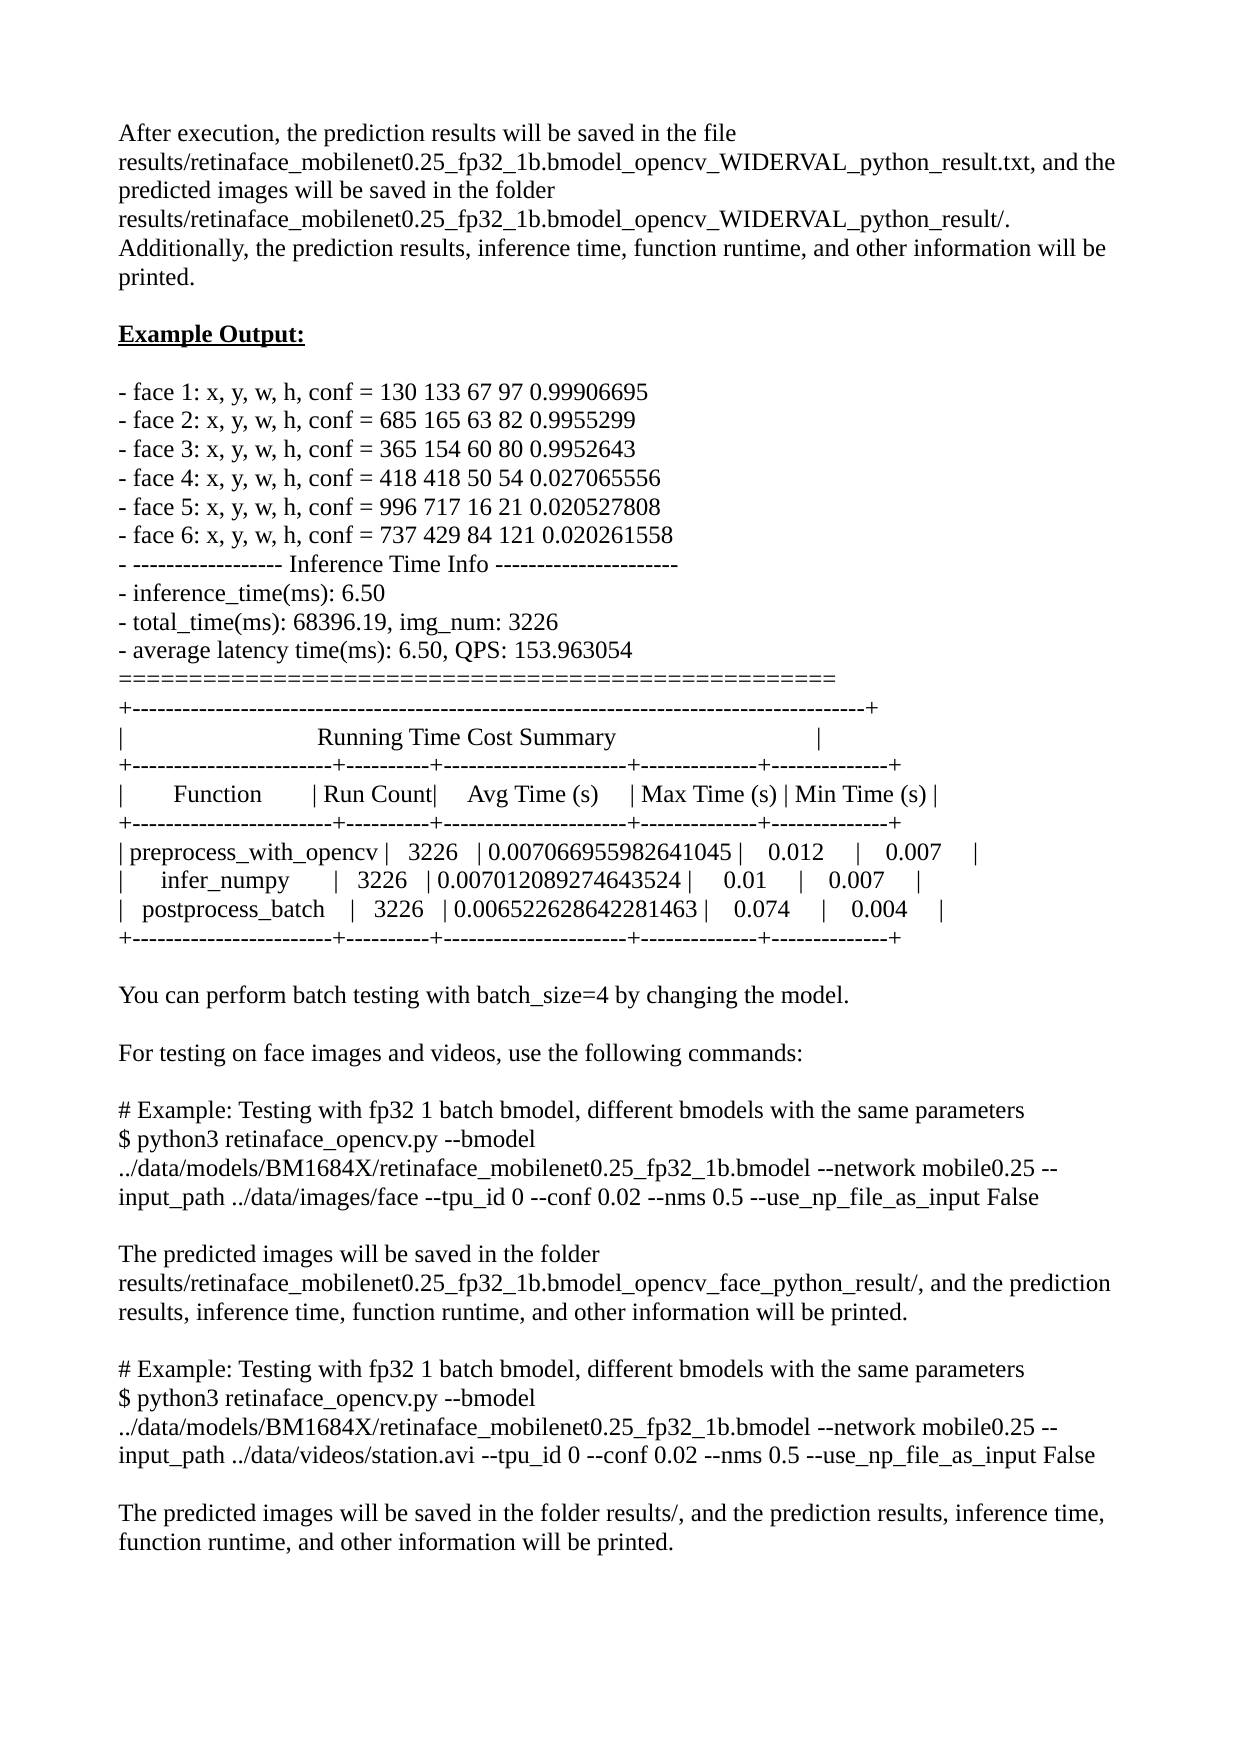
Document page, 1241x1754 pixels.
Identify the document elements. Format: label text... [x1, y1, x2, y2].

text | infer_numpy | 3226 | 0.007012089274643524 | 0.01 | 0.007 | [118, 866, 1122, 894]
text - ------------------ Inference Time Info ---------------------- [118, 549, 1122, 578]
text For testing on face images and videos, use the following commands: [118, 1038, 1122, 1067]
text +----------------------------------------------------------------------------------------+ [118, 693, 1122, 722]
text The predicted images will be saved in the folder results/, and the prediction results, inference time, function runtime, and other information will be printed. [118, 1498, 1122, 1556]
text +------------------------+----------+----------------------+--------------+--------------+ [118, 808, 1122, 837]
text $ python3 retinaface_opencv.py --bmodel ../data/models/BM1684X/retinaface_mobilenet0.25_fp32_1b.bmodel --network mobile0.25 --input_path ../data/videos/station.avi --tpu_id 0 --conf 0.02 --nms 0.5 --use_np_file_as_input False [118, 1383, 1122, 1469]
text # Example: Testing with fp32 1 batch bmodel, different bmodels with the same parameters [118, 1096, 1122, 1124]
text - face 4: x, y, w, h, conf = 418 418 50 54 0.027065556 [118, 463, 1122, 492]
text +------------------------+----------+----------------------+--------------+--------------+ [118, 751, 1122, 779]
text - face 3: x, y, w, h, conf = 365 154 60 80 0.9952643 [118, 434, 1122, 463]
text - face 2: x, y, w, h, conf = 685 165 63 82 0.9955299 [118, 406, 1122, 434]
text | preprocess_with_opencv | 3226 | 0.007066955982641045 | 0.012 | 0.007 | [118, 837, 1122, 866]
text After execution, the prediction results will be saved in the file results/retinaface_mobilenet0.25_fp32_1b.bmodel_opencv_WIDERVAL_python_result.txt, and the predicted images will be saved in the folder results/retinaface_mobilenet0.25_fp32_1b.bmodel_opencv_WIDERVAL_python_result/. Additionally, the prediction results, inference time, function runtime, and other information will be printed. [118, 118, 1122, 291]
text - face 6: x, y, w, h, conf = 737 429 84 121 0.020261558 [118, 521, 1122, 549]
text =================================================== [118, 664, 1122, 693]
text | postprocess_batch | 3226 | 0.006522628642281463 | 0.074 | 0.004 | [118, 894, 1122, 923]
text - total_time(ms): 68396.19, img_num: 3226 [118, 607, 1122, 636]
text - face 5: x, y, w, h, conf = 996 717 16 21 0.020527808 [118, 492, 1122, 521]
text | Running Time Cost Summary | [118, 722, 1122, 751]
text # Example: Testing with fp32 1 batch bmodel, different bmodels with the same parameters [118, 1354, 1122, 1383]
text Example Output: [118, 319, 1122, 348]
text - average latency time(ms): 6.50, QPS: 153.963054 [118, 636, 1122, 664]
text | Function | Run Count| Avg Time (s) | Max Time (s) | Min Time (s) | [118, 779, 1122, 808]
text +------------------------+----------+----------------------+--------------+--------------+ [118, 923, 1122, 952]
text $ python3 retinaface_opencv.py --bmodel ../data/models/BM1684X/retinaface_mobilenet0.25_fp32_1b.bmodel --network mobile0.25 --input_path ../data/images/face --tpu_id 0 --conf 0.02 --nms 0.5 --use_np_file_as_input False [118, 1124, 1122, 1211]
text - inference_time(ms): 6.50 [118, 578, 1122, 607]
text The predicted images will be saved in the folder results/retinaface_mobilenet0.25_fp32_1b.bmodel_opencv_face_python_result/, and the prediction results, inference time, function runtime, and other information will be printed. [118, 1239, 1122, 1326]
text You can perform batch testing with batch_size=4 by changing the model. [118, 981, 1122, 1009]
text - face 1: x, y, w, h, conf = 130 133 67 97 0.99906695 [118, 377, 1122, 406]
